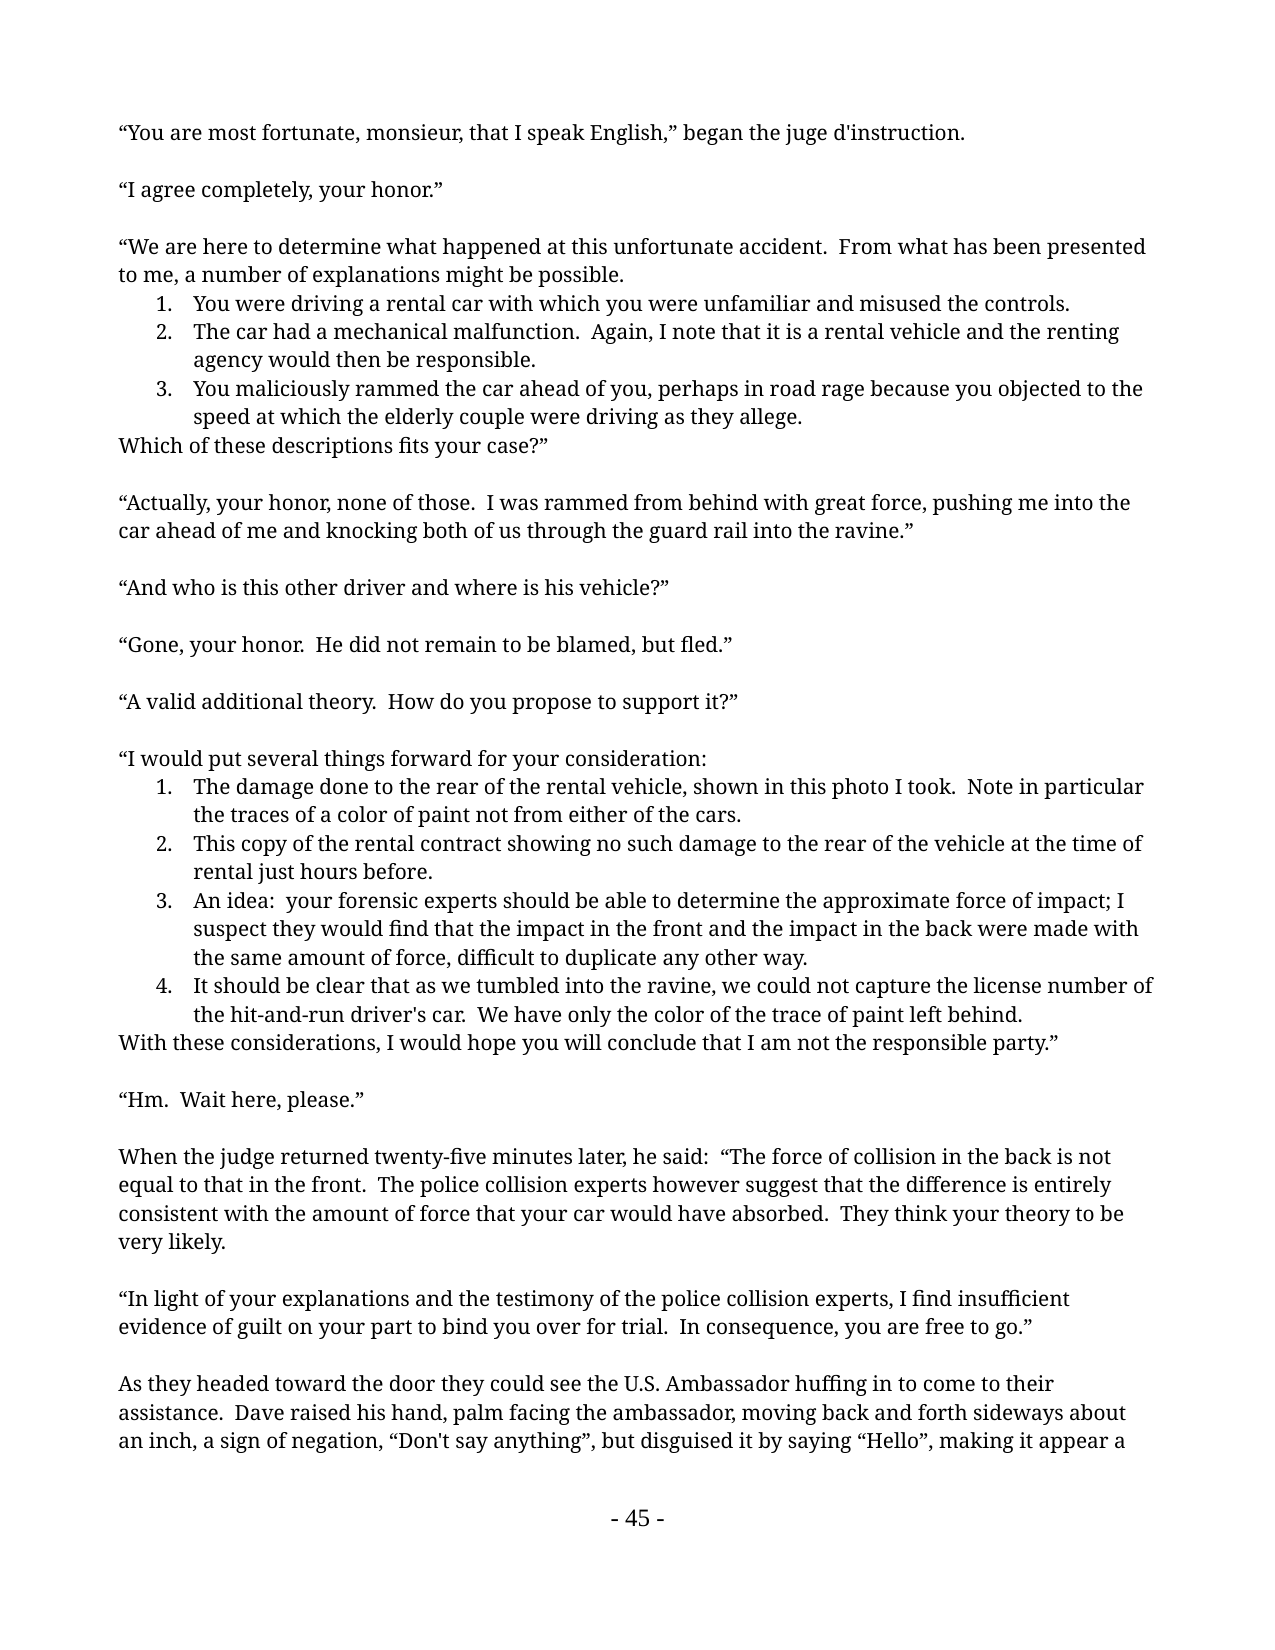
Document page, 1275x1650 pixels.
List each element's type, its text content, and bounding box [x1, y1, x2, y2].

text As they headed toward the door they could see the U.S. Ambassador huffing in to come to their assistance. Dave raised his hand, palm facing the ambassador, moving back and forth sideways about an inch, a sign of negation, “Don't say anything”, but disguised it by saying “Hello”, making it appear a [118, 1369, 1157, 1455]
list An idea: your forensic experts should be able to determine the approximate force of impact; I suspect they would find that the impact in the front and the impact in the back were made with the same amount of force, difficult to duplicate any other way. [156, 886, 1157, 971]
list You maliciously rammed the car ahead of you, perhaps in road rage because you objected to the speed at which the elderly couple were driving as they allege. [156, 374, 1157, 431]
list This copy of the rental contract showing no such damage to the rear of the vehicle at the time of rental just hours before. [156, 829, 1157, 886]
text “In light of your explanations and the testimony of the police collision experts, I find insufficient evidence of guilt on your part to bind you over for trial. In consequence, you are free to go.” [118, 1284, 1157, 1341]
text With these considerations, I would hope you will conclude that I am not the responsible party.” [118, 1028, 1157, 1057]
text “You are most fortunate, monsieur, that I speak English,” began the juge d'instruction. [118, 118, 1157, 147]
text “Actually, your honor, none of those. I was rammed from behind with great force, pushing me into the car ahead of me and knocking both of us through the guard rail into the ravine.” [118, 488, 1157, 545]
list You were driving a rental car with which you were unfamiliar and misused the controls. [156, 289, 1157, 317]
text Which of these descriptions fits your case?” [118, 431, 1157, 459]
list The car had a mechanical malfunction. Again, I note that it is a rental vehicle and the renting agency would then be responsible. [156, 317, 1157, 374]
list The damage done to the rear of the rental vehicle, shown in this photo I took. Note in particular the traces of a color of paint not from either of the cars. [156, 772, 1157, 829]
text “Hm. Wait here, please.” [118, 1085, 1157, 1113]
list It should be clear that as we tumbled into the ravine, we could not capture the license number of the hit-and-run driver's car. We have only the color of the trace of paint left behind. [156, 971, 1157, 1028]
text When the judge returned twenty-five minutes later, he said: “The force of collision in the back is not equal to that in the front. The police collision experts however suggest that the difference is entirely consistent with the amount of force that your car would have absorbed. They think your theory to be very likely. [118, 1142, 1157, 1256]
text “We are here to determine what happened at this unfortunate accident. From what has been presented to me, a number of explanations might be possible. [118, 232, 1157, 289]
text “I would put several things forward for your consideration: [118, 744, 1157, 772]
text “Gone, your honor. He did not remain to be blamed, but fled.” [118, 630, 1157, 658]
text “And who is this other driver and where is his vehicle?” [118, 573, 1157, 602]
text “I agree completely, your honor.” [118, 175, 1157, 203]
text “A valid additional theory. How do you propose to support it?” [118, 687, 1157, 715]
